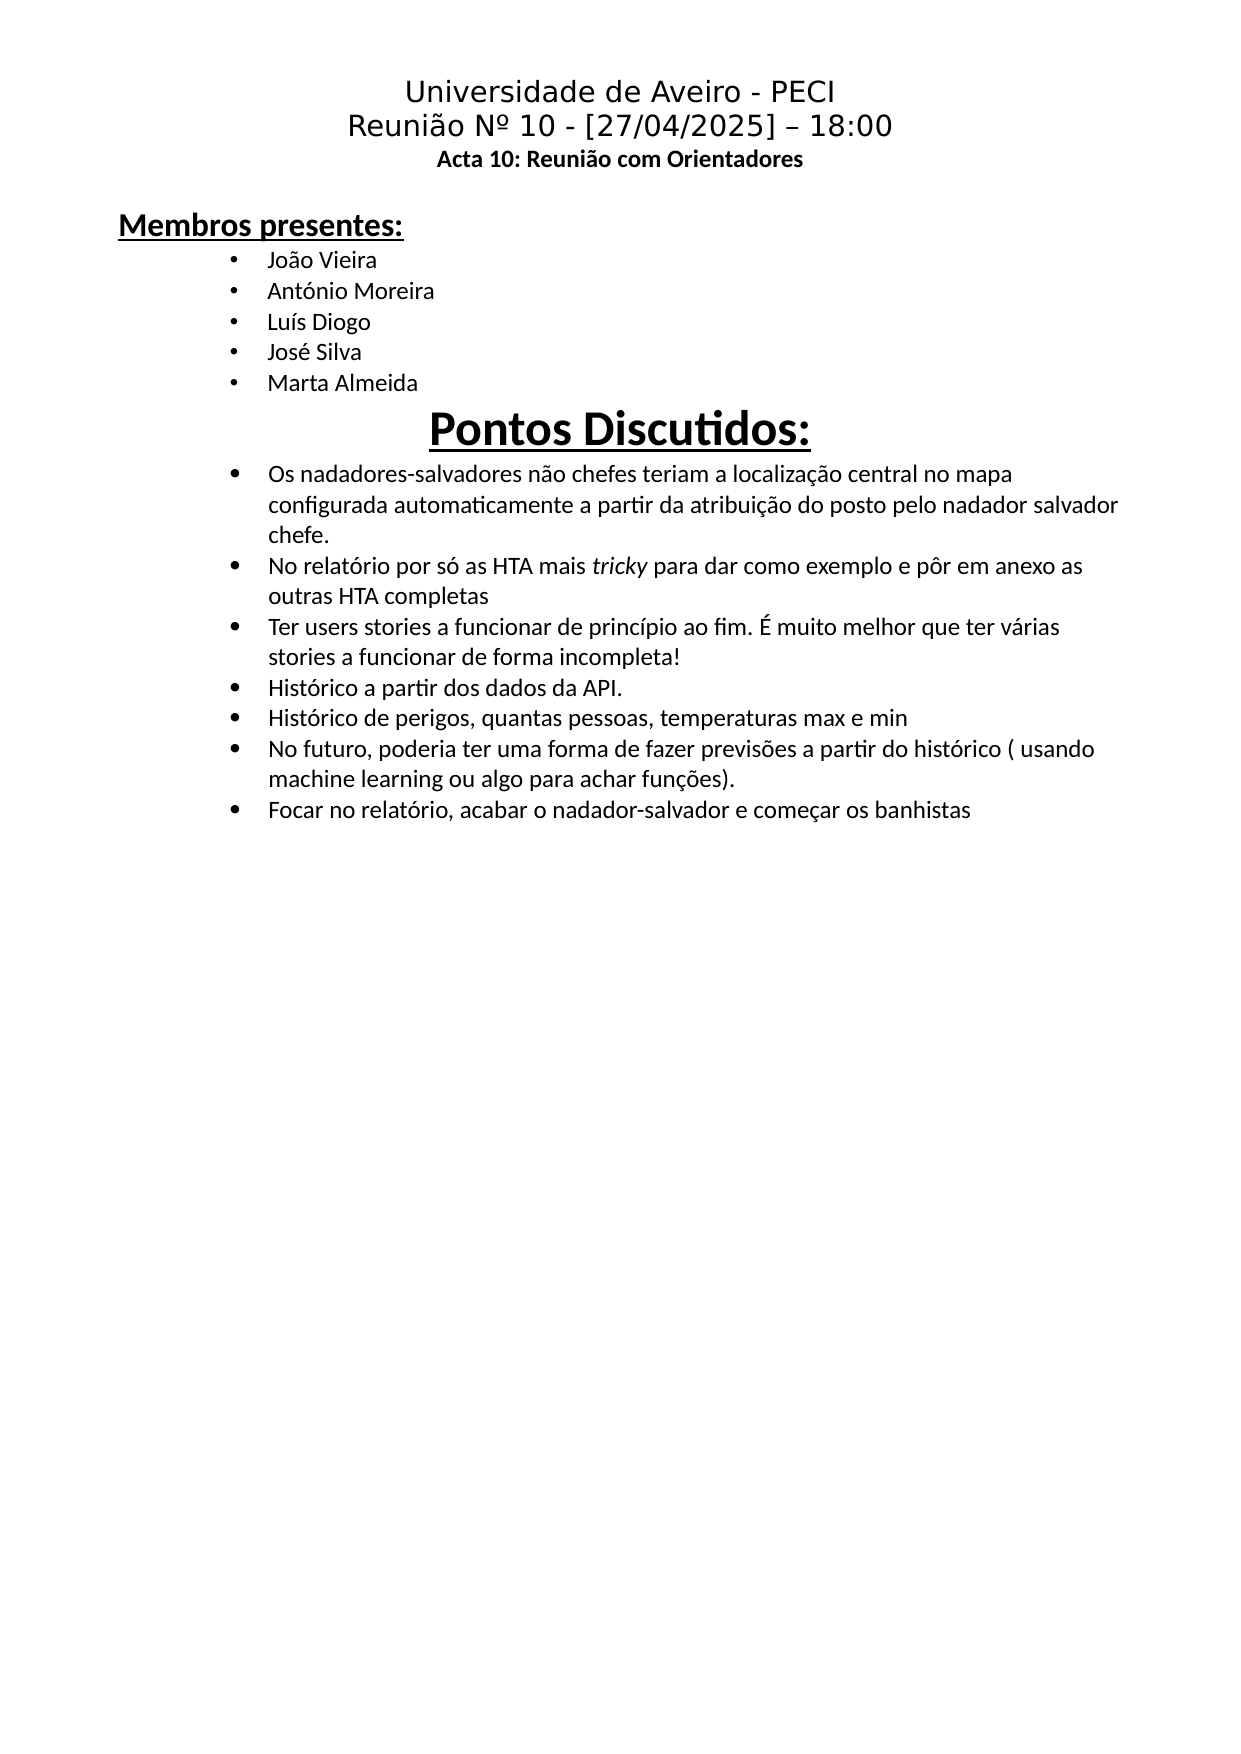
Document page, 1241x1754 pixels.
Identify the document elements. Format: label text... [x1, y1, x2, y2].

list José Silva [229, 336, 1122, 367]
list Histórico de perigos, quantas pessoas, temperaturas max e min [231, 702, 1122, 733]
list Histórico a partir dos dados da API. [231, 672, 1122, 702]
text Pontos Discutidos: [118, 397, 1122, 458]
list No relatório por só as HTA mais tricky para dar como exemplo e pôr em anexo as outras HTA completas [231, 550, 1122, 611]
list João Vieira [229, 245, 1122, 275]
text Membros presentes: [118, 204, 1122, 245]
text Acta 10: Reunião com Orientadores [118, 143, 1122, 173]
list No futuro, poderia ter uma forma de fazer previsões a partir do histórico ( usando machine learning ou algo para achar funções). [231, 733, 1122, 794]
list Marta Almeida [229, 367, 1122, 397]
list António Moreira [229, 275, 1122, 306]
list Luís Diogo [229, 306, 1122, 336]
list Focar no relatório, acabar o nadador-salvador e começar os banhistas [231, 794, 1122, 824]
list Os nadadores-salvadores não chefes teriam a localização central no mapa configurada automaticamente a partir da atribuição do posto pelo nadador salvador chefe. [231, 458, 1122, 550]
list Ter users stories a funcionar de princípio ao fim. É muito melhor que ter várias stories a funcionar de forma incompleta! [231, 611, 1122, 672]
